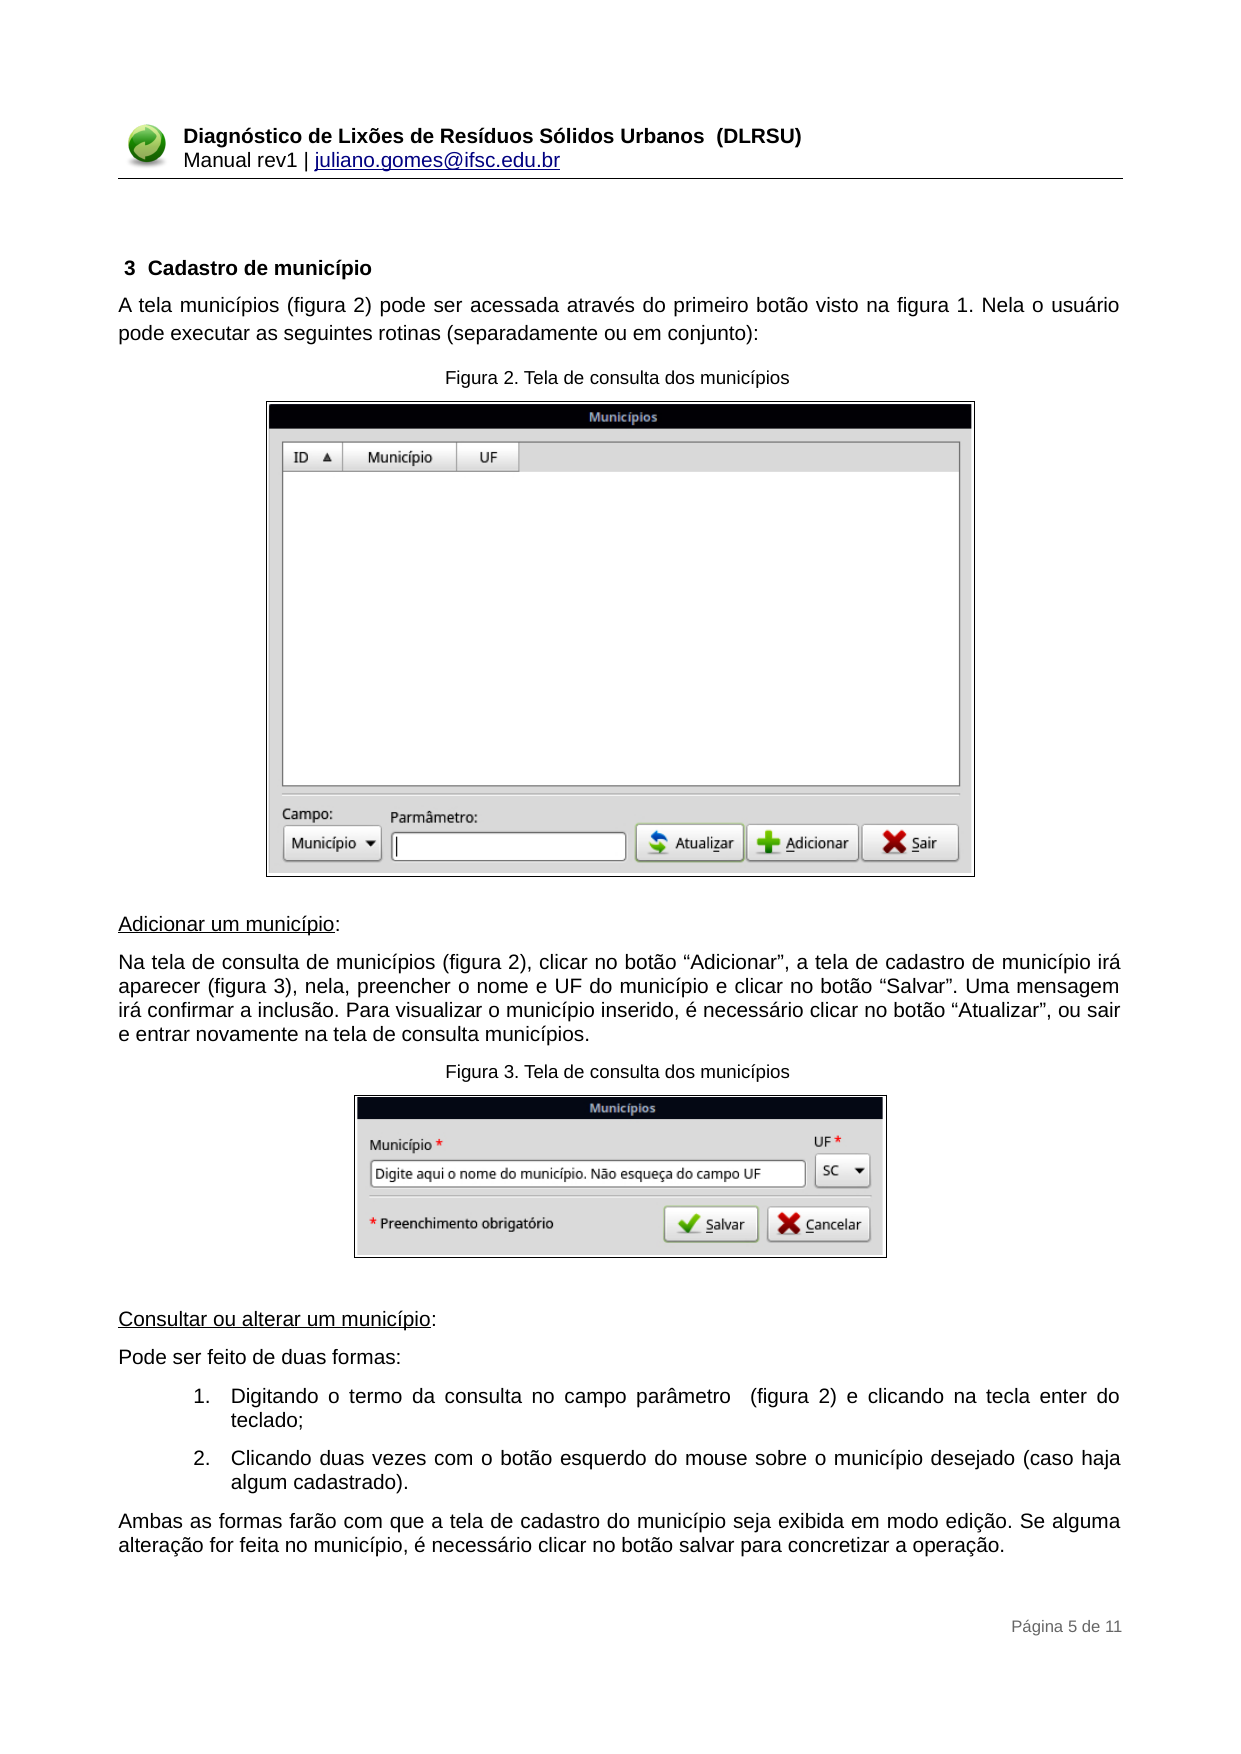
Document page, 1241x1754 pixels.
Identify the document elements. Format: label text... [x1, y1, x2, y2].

text Na tela de consulta de municípios (figura 2), clicar no botão “Adicionar”, a tela de cadastro de município irá aparecer (figura 3), nela, preencher o nome e UF do município e clicar no botão “Salvar”. Uma mensagem irá confirmar a inclusão. Para visualizar o município inserido, é necessário clicar no botão “Atualizar”, ou sair e entrar novamente na tela de consulta municípios. [118, 950, 1122, 1046]
text Figura 2. Tela de consulta dos municípios [118, 364, 1122, 388]
text A tela municípios (figura 2) pode ser acessada através do primeiro botão visto na figura 1. Nela o usuário pode executar as seguintes rotinas (separadamente ou em conjunto): [118, 292, 1122, 345]
list Digitando o termo da consulta no campo parâmetro (figura 2) e clicando na tecla enter do teclado; [193, 1383, 1122, 1431]
picture [122, 122, 170, 170]
list Clicando duas vezes com o botão esquerdo do mouse sobre o município desejado (caso haja algum cadastrado). [193, 1446, 1122, 1494]
text Consultar ou alterar um município: [118, 1306, 1120, 1330]
picture [357, 1097, 883, 1255]
text Pode ser feito de duas formas: [118, 1345, 1122, 1369]
picture [268, 404, 972, 873]
text Figura 3. Tela de consulta dos municípios [118, 1060, 1122, 1082]
subtitle Cadastro de município [118, 256, 1122, 280]
text Adicionar um município: [118, 911, 1120, 935]
text Ambas as formas farão com que a tela de cadastro do município seja exibida em modo edição. Se alguma alteração for feita no município, é necessário clicar no botão salvar para concretizar a operação. [118, 1508, 1122, 1556]
